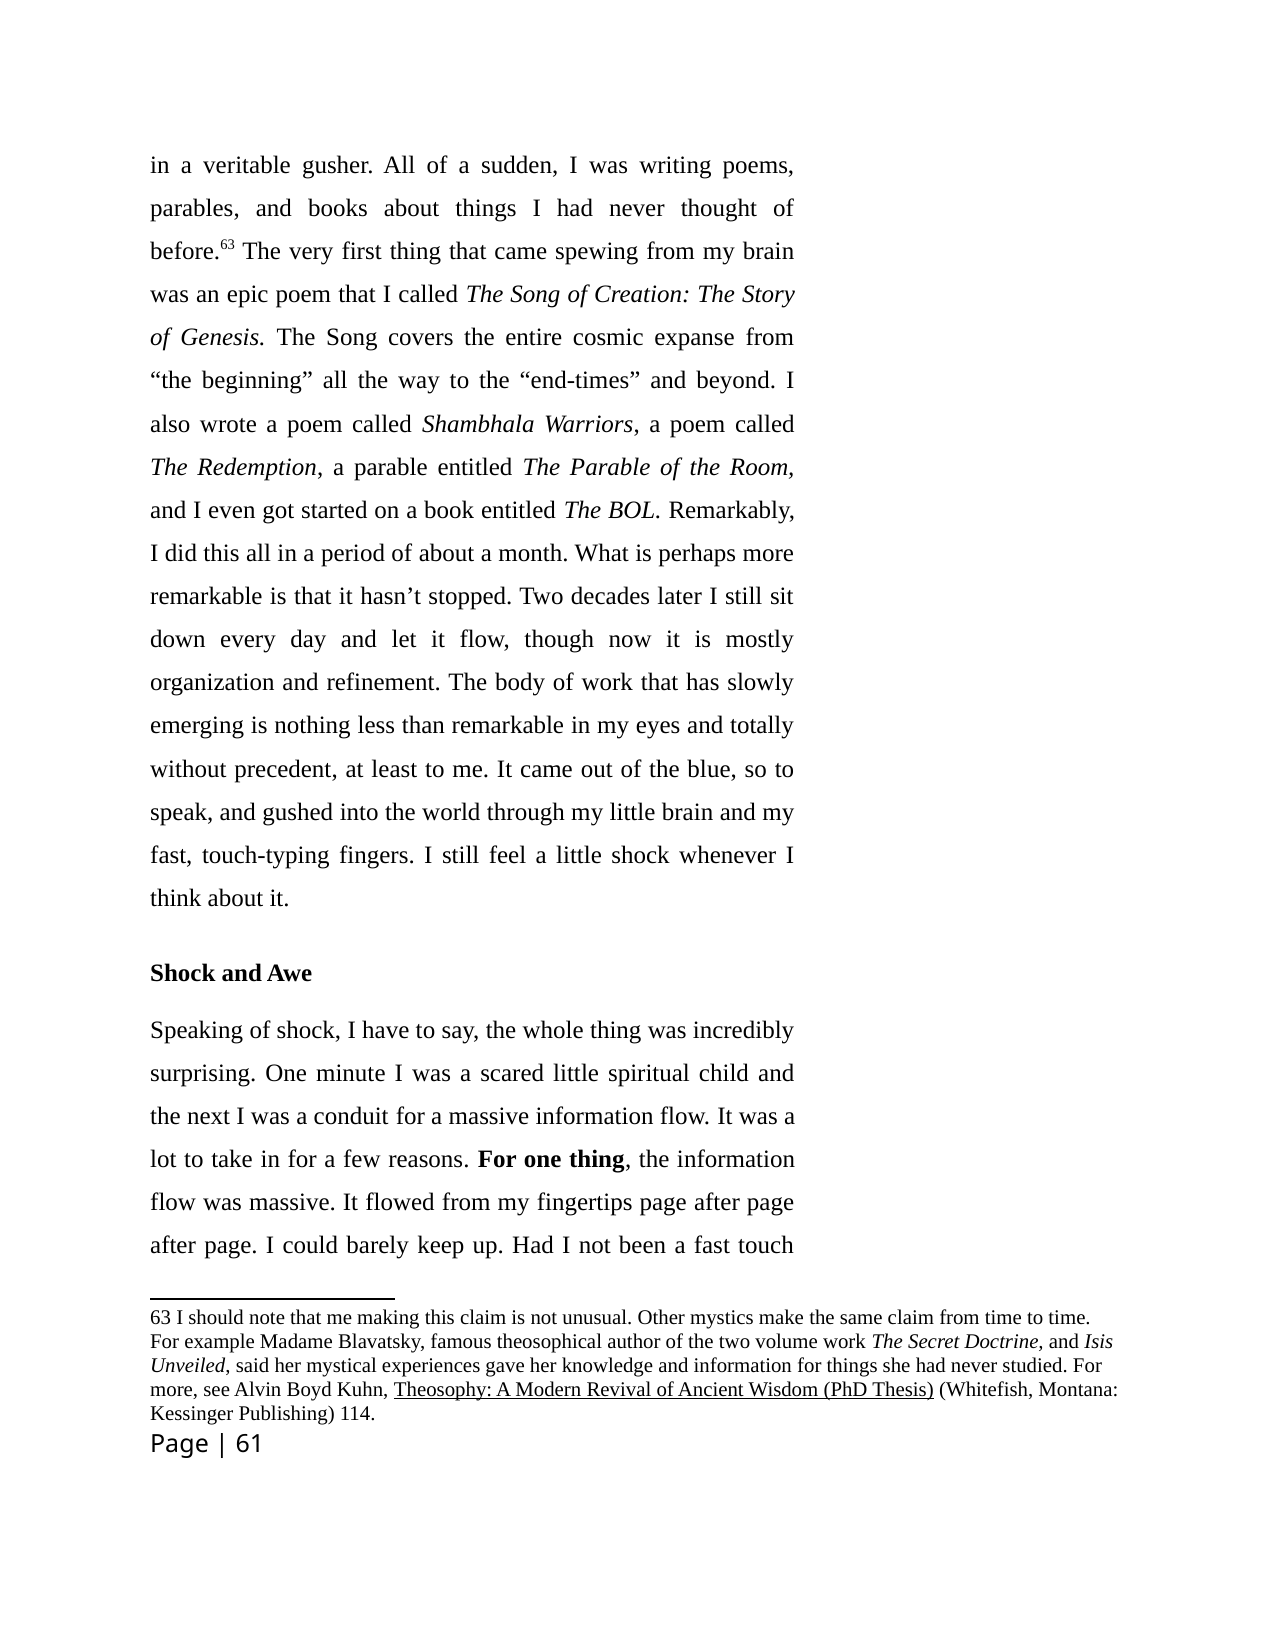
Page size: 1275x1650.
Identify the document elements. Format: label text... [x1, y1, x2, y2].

text Speaking of shock, I have to say, the whole thing was incredibly surprising. One minute I was a scared little spiritual child and the next I was a conduit for a massive information flow. It was a lot to take in for a few reasons. For one thing, the information flow was massive. It flowed from my fingertips page after page after page. I could barely keep up. Had I not been a fast touch [150, 1015, 795, 1259]
text I should note that me making this claim is not unusual. Other mystics make the same claim from time to time. For example Madame Blavatsky, famous theosophical author of the two volume work The Secret Doctrine, and Isis Unveiled, said her mystical experiences gave her knowledge and information for things she had never studied. For more, see Alvin Boyd Kuhn, Theosophy: A Modern Revival of Ancient Wisdom (PhD Thesis) (Whitefish, Montana: Kessinger Publishing) 114. [150, 1305, 1125, 1425]
subtitle Shock and Awe [150, 958, 795, 986]
text in a veritable gusher. All of a sudden, I was writing poems, parables, and books about things I had never thought of before. The very first thing that came spewing from my brain was an epic poem that I called The Song of Creation: The Story of Genesis. The Song covers the entire cosmic expanse from “the beginning” all the way to the “end-times” and beyond. I also wrote a poem called Shambhala Warriors, a poem called The Redemption, a parable entitled The Parable of the Room, and I even got started on a book entitled The BOL. Remarkably, I did this all in a period of about a month. What is perhaps more remarkable is that it hasn’t stopped. Two decades later I still sit down every day and let it flow, though now it is mostly organization and refinement. The body of work that has slowly emerging is nothing less than remarkable in my eyes and totally without precedent, at least to me. It came out of the blue, so to speak, and gushed into the world through my little brain and my fast, touch-typing fingers. I still feel a little shock whenever I think about it. [150, 150, 795, 912]
